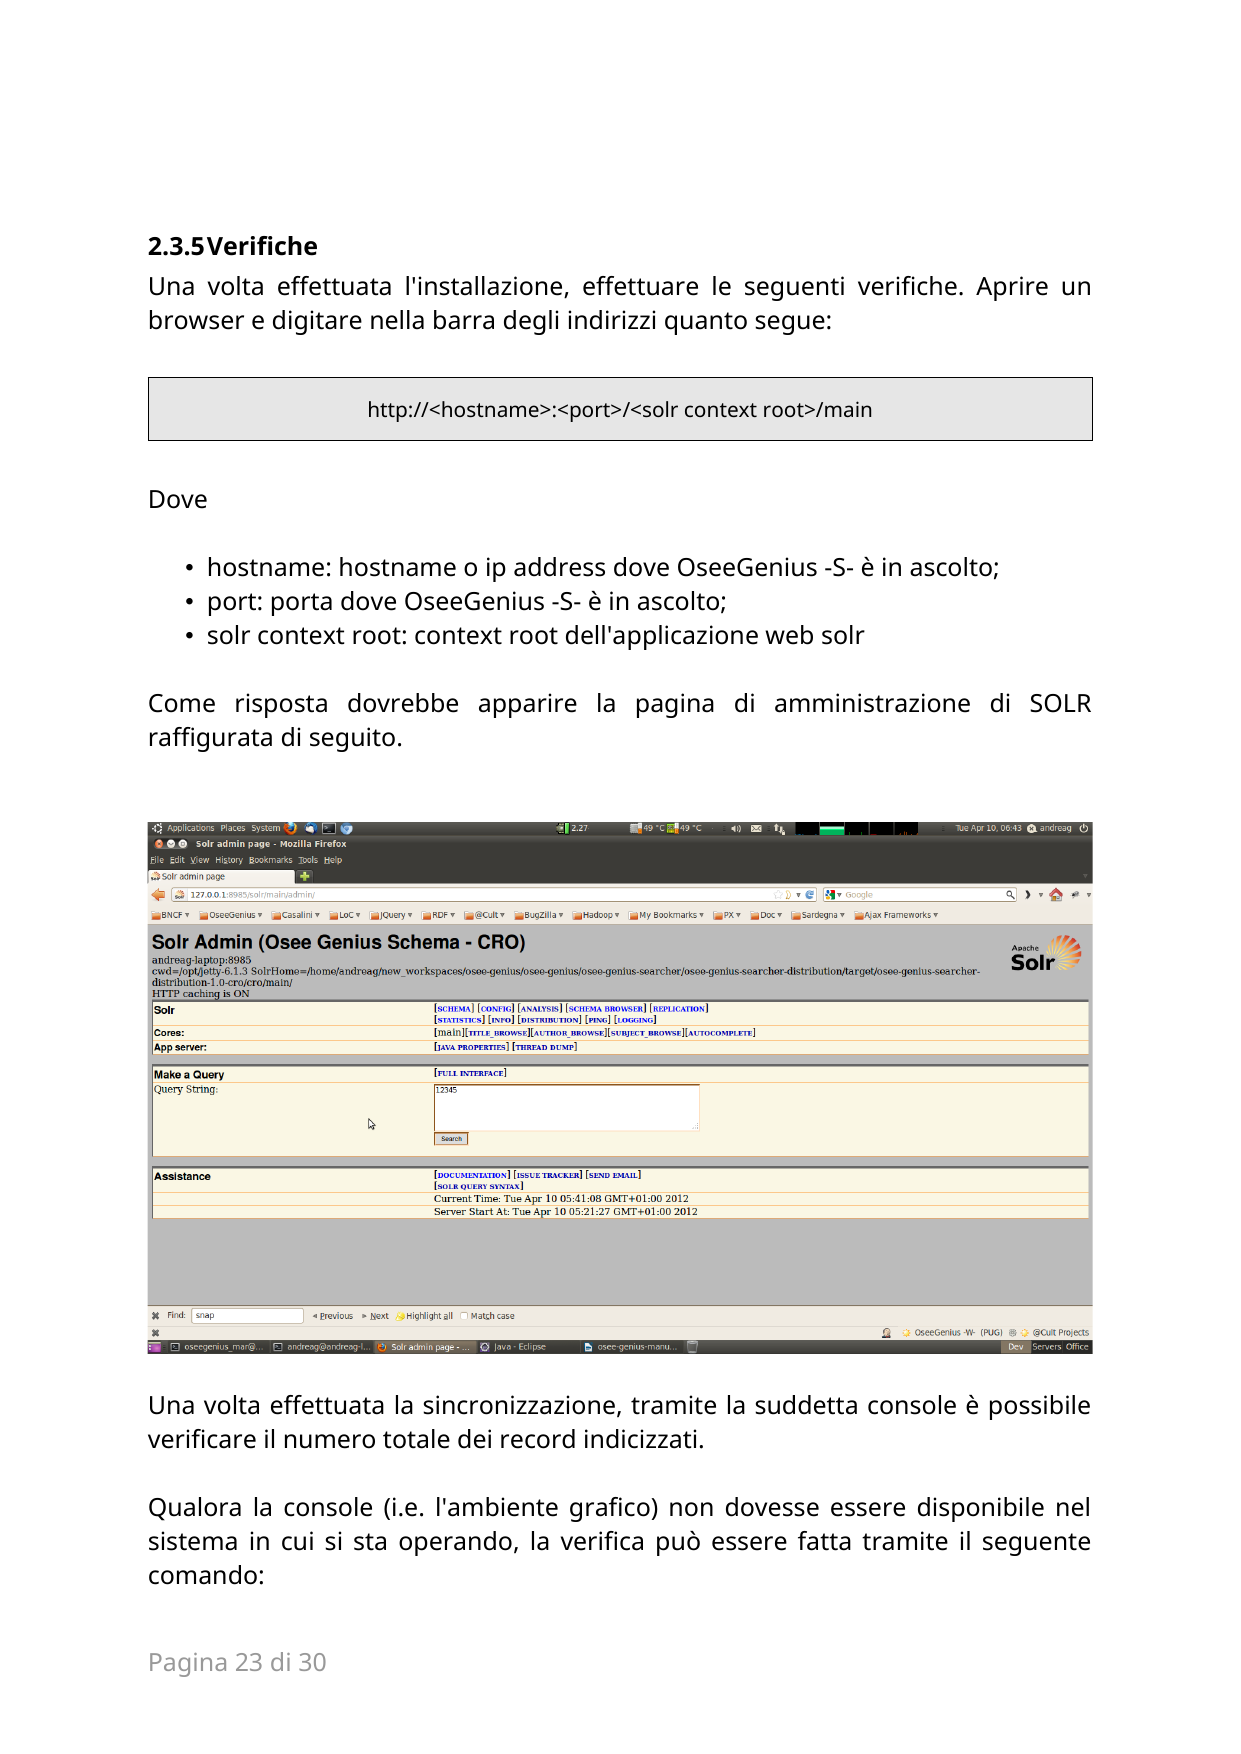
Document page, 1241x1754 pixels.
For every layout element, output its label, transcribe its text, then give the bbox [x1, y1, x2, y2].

text Come risposta dovrebbe apparire la pagina di amministrazione di SOLR raffigurata di seguito. [148, 686, 1093, 754]
list solr context root: context root dell'applicazione web solr [185, 618, 1093, 652]
subtitle Verifiche [148, 228, 1093, 263]
text Qualora la console (i.e. l'ambiente grafico) non dovesse essere disponibile nel sistema in cui si sta operando, la verifica può essere fatta tramite il seguente comando: [148, 1490, 1093, 1592]
list port: porta dove OseeGenius -S- è in ascolto; [185, 584, 1093, 618]
text Dove [148, 481, 1093, 516]
list hostname: hostname o ip address dove OseeGenius -S- è in ascolto; [185, 549, 1093, 584]
text Una volta effettuata la sincronizzazione, tramite la suddetta console è possibile verificare il numero totale dei record indicizzati. [148, 1388, 1093, 1456]
text Una volta effettuata l'installazione, effettuare le seguenti verifiche. Aprire un browser e digitare nella barra degli indirizzi quanto segue: [148, 269, 1093, 337]
text http://<hostname>:<port>/<solr context root>/main [149, 378, 1092, 440]
picture [147, 822, 1093, 1354]
